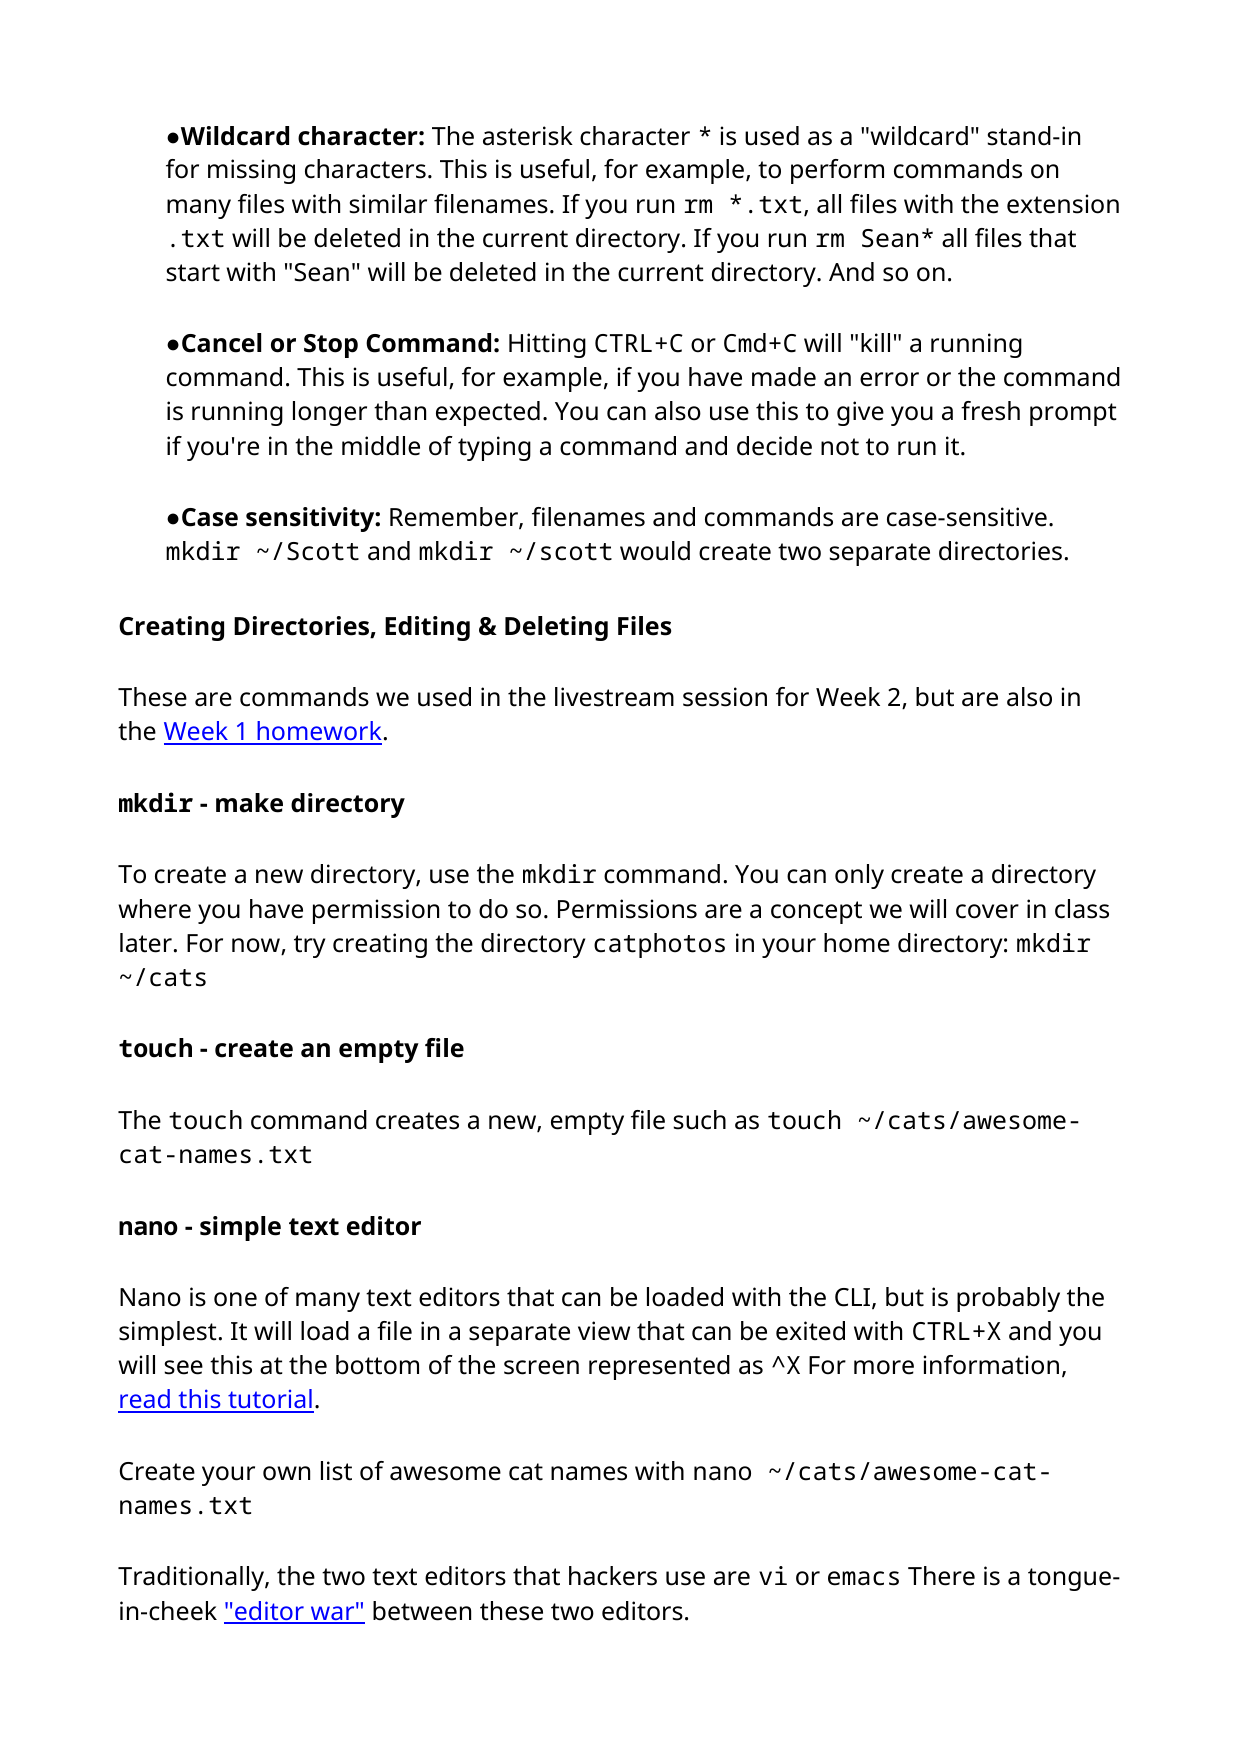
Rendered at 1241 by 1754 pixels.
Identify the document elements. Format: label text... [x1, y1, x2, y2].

list Cancel or Stop Command: Hitting CTRL+C or Cmd+C will "kill" a running command. This is useful, for example, if you have made an error or the command is running longer than expected. You can also use this to give you a fresh prompt if you're in the middle of typing a command and decide not to run it. [118, 326, 1122, 462]
text Create your own list of awesome cat names with nano ~/cats/awesome-cat-names.txt [118, 1453, 1122, 1522]
text Nano is one of many text editors that can be loaded with the CLI, but is probably the simplest. It will load a file in a separate view that can be exited with CTRL+X and you will see this at the bottom of the screen represented as ^X For more information, read this tutorial. [118, 1280, 1122, 1416]
text Traditionally, the two text editors that hackers use are vi or emacs There is a tongue-in-cheek "editor war" between these two editors. [118, 1559, 1122, 1627]
text To create a new directory, use the mkdir command. You can only create a directory where you have permission to do so. Permissions are a concept we will cover in class later. For now, try creating the directory catphotos in your home directory: mkdir ~/cats [118, 857, 1122, 993]
text touch - create an empty file [118, 1031, 1122, 1065]
list Case sensitivity: Remember, filenames and commands are case-sensitive. mkdir ~/Scott and mkdir ~/scott would create two separate directories. [118, 500, 1122, 568]
list Wildcard character: The asterisk character * is used as a "wildcard" stand-in for missing characters. This is useful, for example, to perform commands on many files with similar filenames. If you run rm *.txt, all files with the extension .txt will be deleted in the current directory. If you run rm Sean* all files that start with "Sean" will be deleted in the current directory. And so on. [118, 118, 1122, 288]
text These are commands we used in the livestream session for Week 2, but are also in the Week 1 homework. [118, 680, 1122, 748]
text mkdir - make directory [118, 786, 1122, 820]
text Creating Directories, Editing & Deleting Files [118, 608, 1122, 642]
text nano - simple text editor [118, 1208, 1122, 1242]
text The touch command creates a new, empty file such as touch ~/cats/awesome-cat-names.txt [118, 1102, 1122, 1171]
